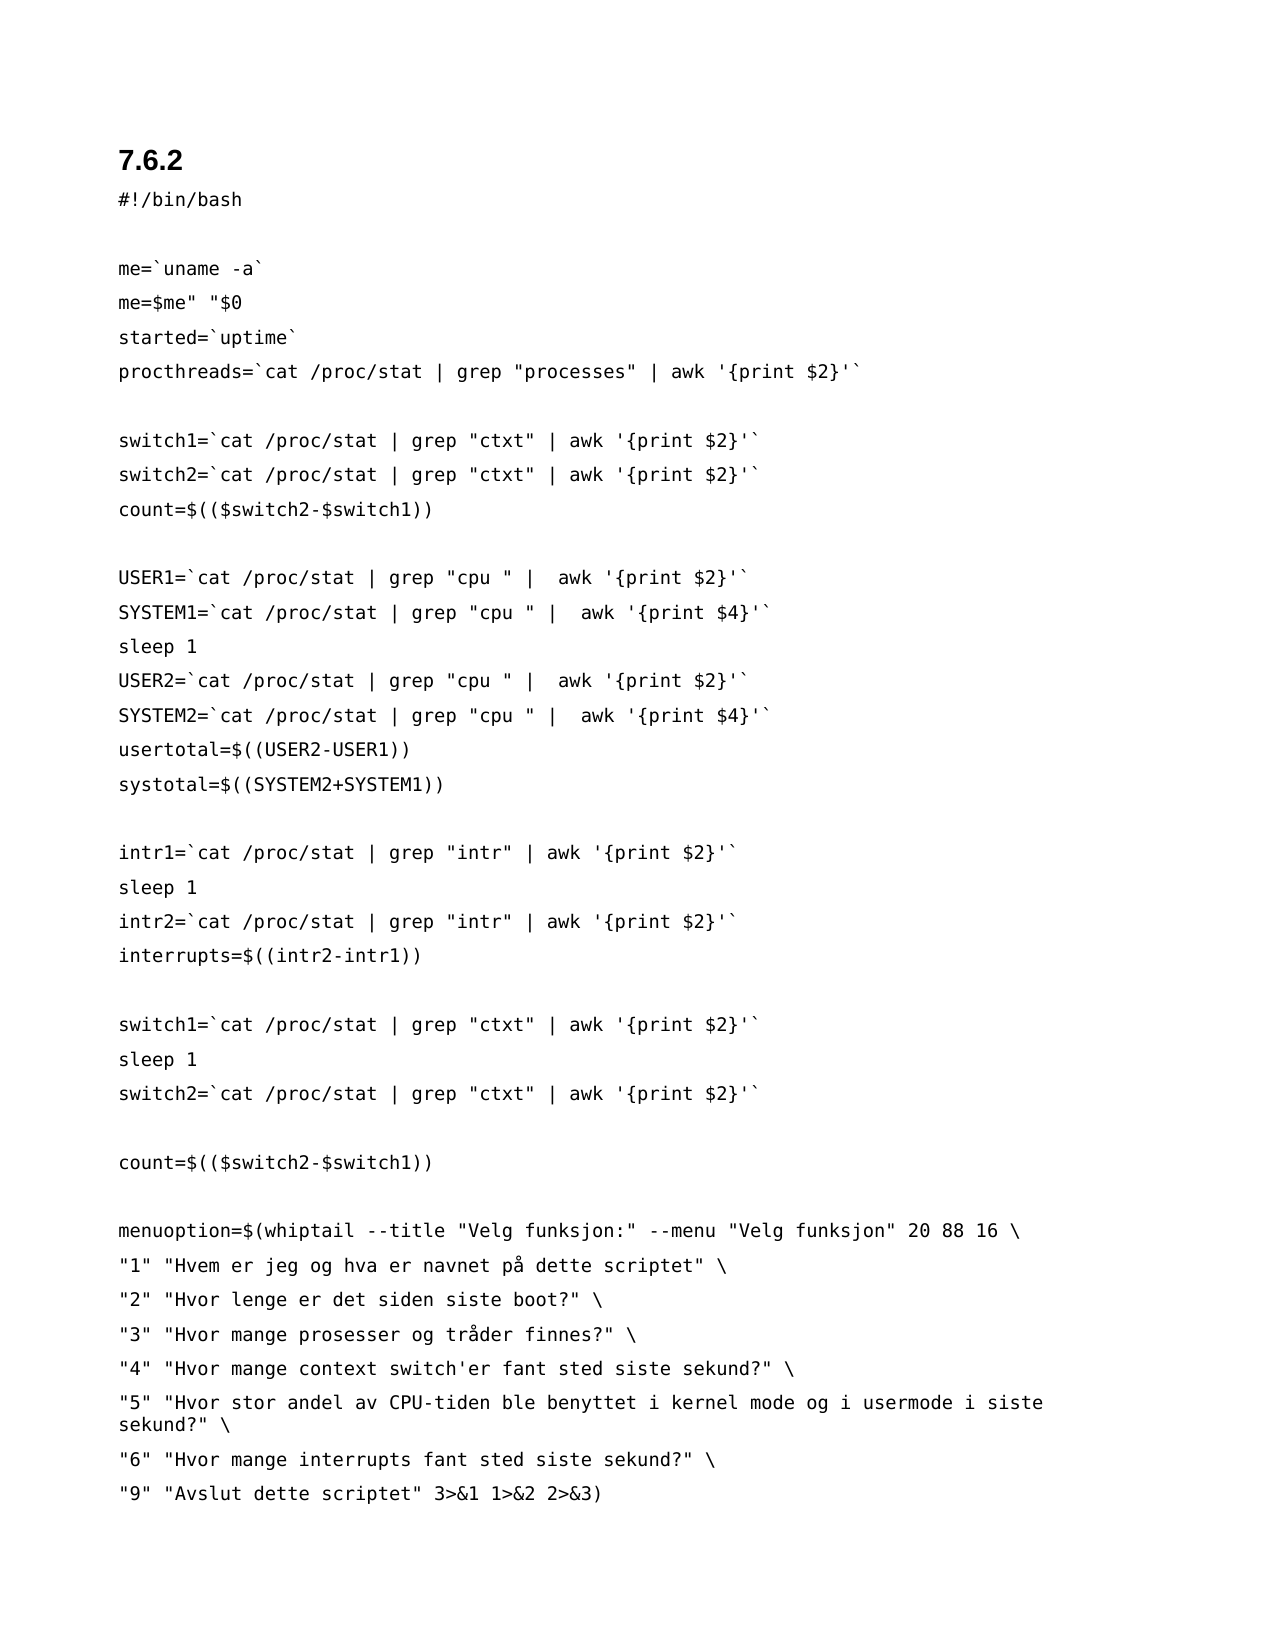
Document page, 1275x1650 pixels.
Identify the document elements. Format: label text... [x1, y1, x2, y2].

text usertotal=$((USER2-USER1)) [118, 739, 1157, 761]
text "6" "Hvor mange interrupts fant sted siste sekund?" \ [118, 1448, 1157, 1470]
text switch1=`cat /proc/stat | grep "ctxt" | awk '{print $2}'` [118, 430, 1157, 452]
text interrupts=$((intr2-intr1)) [118, 945, 1157, 967]
text #!/bin/bash [118, 189, 1157, 211]
text me=$me" "$0 [118, 292, 1157, 314]
text procthreads=`cat /proc/stat | grep "processes" | awk '{print $2}'` [118, 361, 1157, 383]
text switch1=`cat /proc/stat | grep "ctxt" | awk '{print $2}'` [118, 1014, 1157, 1036]
text intr1=`cat /proc/stat | grep "intr" | awk '{print $2}'` [118, 842, 1157, 864]
text count=$(($switch2-$switch1)) [118, 1152, 1157, 1173]
text switch2=`cat /proc/stat | grep "ctxt" | awk '{print $2}'` [118, 1083, 1157, 1105]
text SYSTEM1=`cat /proc/stat | grep "cpu " | awk '{print $4}'` [118, 602, 1157, 623]
text USER2=`cat /proc/stat | grep "cpu " | awk '{print $2}'` [118, 670, 1157, 692]
subtitle 7.6.2 [118, 143, 1157, 177]
text sleep 1 [118, 877, 1157, 898]
text USER1=`cat /proc/stat | grep "cpu " | awk '{print $2}'` [118, 567, 1157, 589]
text started=`uptime` [118, 327, 1157, 348]
text "5" "Hvor stor andel av CPU-tiden ble benyttet i kernel mode og i usermode i siste sekund?" \ [118, 1392, 1157, 1436]
text "4" "Hvor mange context switch'er fant sted siste sekund?" \ [118, 1358, 1157, 1380]
text switch2=`cat /proc/stat | grep "ctxt" | awk '{print $2}'` [118, 464, 1157, 486]
text "9" "Avslut dette scriptet" 3>&1 1>&2 2>&3) [118, 1483, 1157, 1505]
text me=`uname -a` [118, 258, 1157, 280]
text "1" "Hvem er jeg og hva er navnet på dette scriptet" \ [118, 1255, 1157, 1277]
text intr2=`cat /proc/stat | grep "intr" | awk '{print $2}'` [118, 911, 1157, 933]
text menuoption=$(whiptail --title "Velg funksjon:" --menu "Velg funksjon" 20 88 16 \ [118, 1220, 1157, 1242]
text SYSTEM2=`cat /proc/stat | grep "cpu " | awk '{print $4}'` [118, 705, 1157, 727]
text sleep 1 [118, 1048, 1157, 1070]
text count=$(($switch2-$switch1)) [118, 498, 1157, 520]
text sleep 1 [118, 636, 1157, 658]
text systotal=$((SYSTEM2+SYSTEM1)) [118, 773, 1157, 795]
text "3" "Hvor mange prosesser og tråder finnes?" \ [118, 1323, 1157, 1345]
text "2" "Hvor lenge er det siden siste boot?" \ [118, 1289, 1157, 1311]
